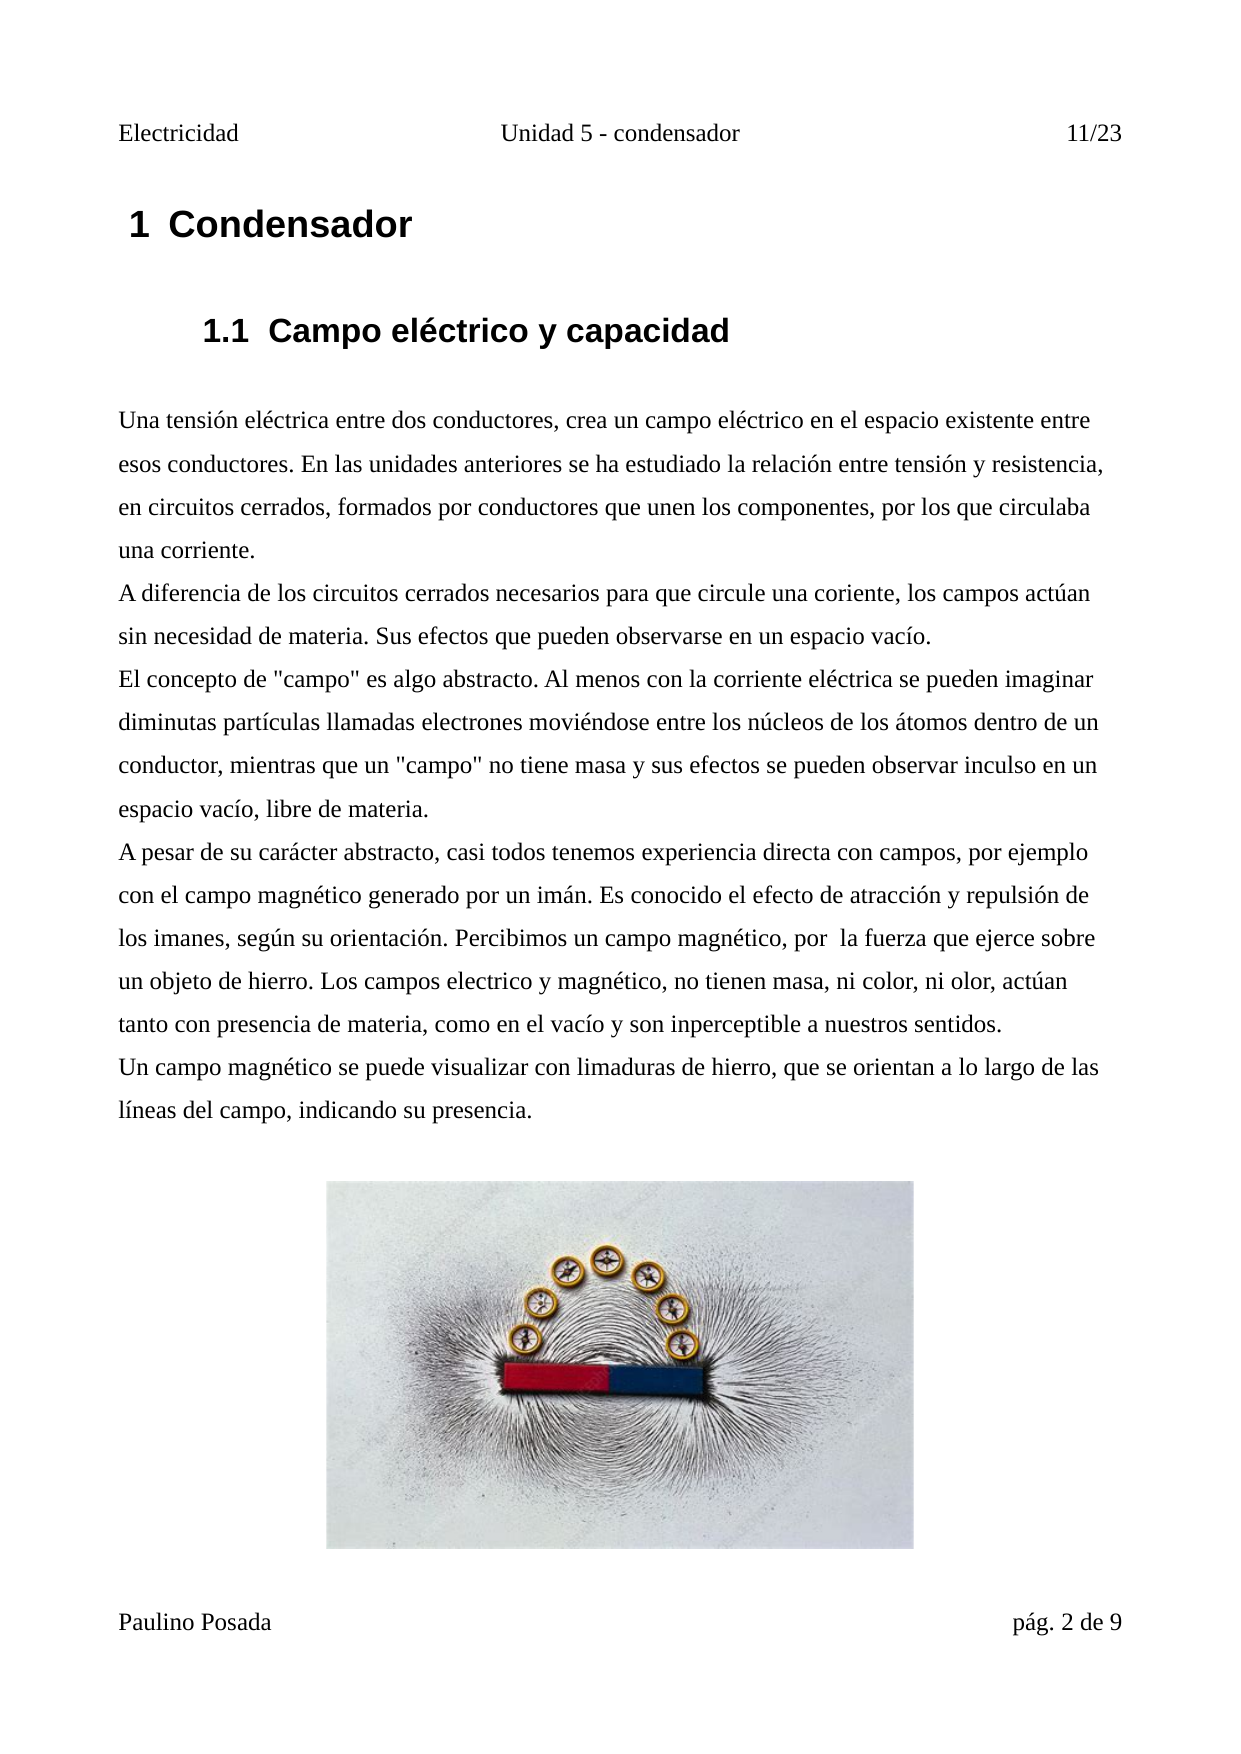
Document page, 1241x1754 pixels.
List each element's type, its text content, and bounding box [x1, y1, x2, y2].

text El concepto de "campo" es algo abstracto. Al menos con la corriente eléctrica se pueden imaginar diminutas partículas llamadas electrones moviéndose entre los núcleos de los átomos dentro de un conductor, mientras que un "campo" no tiene masa y sus efectos se pueden observar inculso en un espacio vacío, libre de materia. [118, 664, 1122, 822]
text A pesar de su carácter abstracto, casi todos tenemos experiencia directa con campos, por ejemplo con el campo magnético generado por un imán. Es conocido el efecto de atracción y repulsión de los imanes, según su orientación. Percibimos un campo magnético, por la fuerza que ejerce sobre un objeto de hierro. Los campos electrico y magnético, no tienen masa, ni color, ni olor, actúan tanto con presencia de materia, como en el vacío y son inperceptible a nuestros sentidos. [118, 837, 1122, 1038]
text A diferencia de los circuitos cerrados necesarios para que circule una coriente, los campos actúan sin necesidad de materia. Sus efectos que pueden observarse en un espacio vacío. [118, 578, 1122, 650]
text Un campo magnético se puede visualizar con limaduras de hierro, que se orientan a lo largo de las líneas del campo, indicando su presencia. [118, 1052, 1122, 1124]
subtitle Condensador [118, 201, 1122, 245]
subtitle Campo eléctrico y capacidad [193, 311, 1122, 350]
text Una tensión eléctrica entre dos conductores, crea un campo eléctrico en el espacio existente entre esos conductores. En las unidades anteriores se ha estudiado la relación entre tensión y resistencia, en circuitos cerrados, formados por conductores que unen los componentes, por los que circulaba una corriente. [118, 406, 1122, 564]
picture [326, 1181, 914, 1549]
